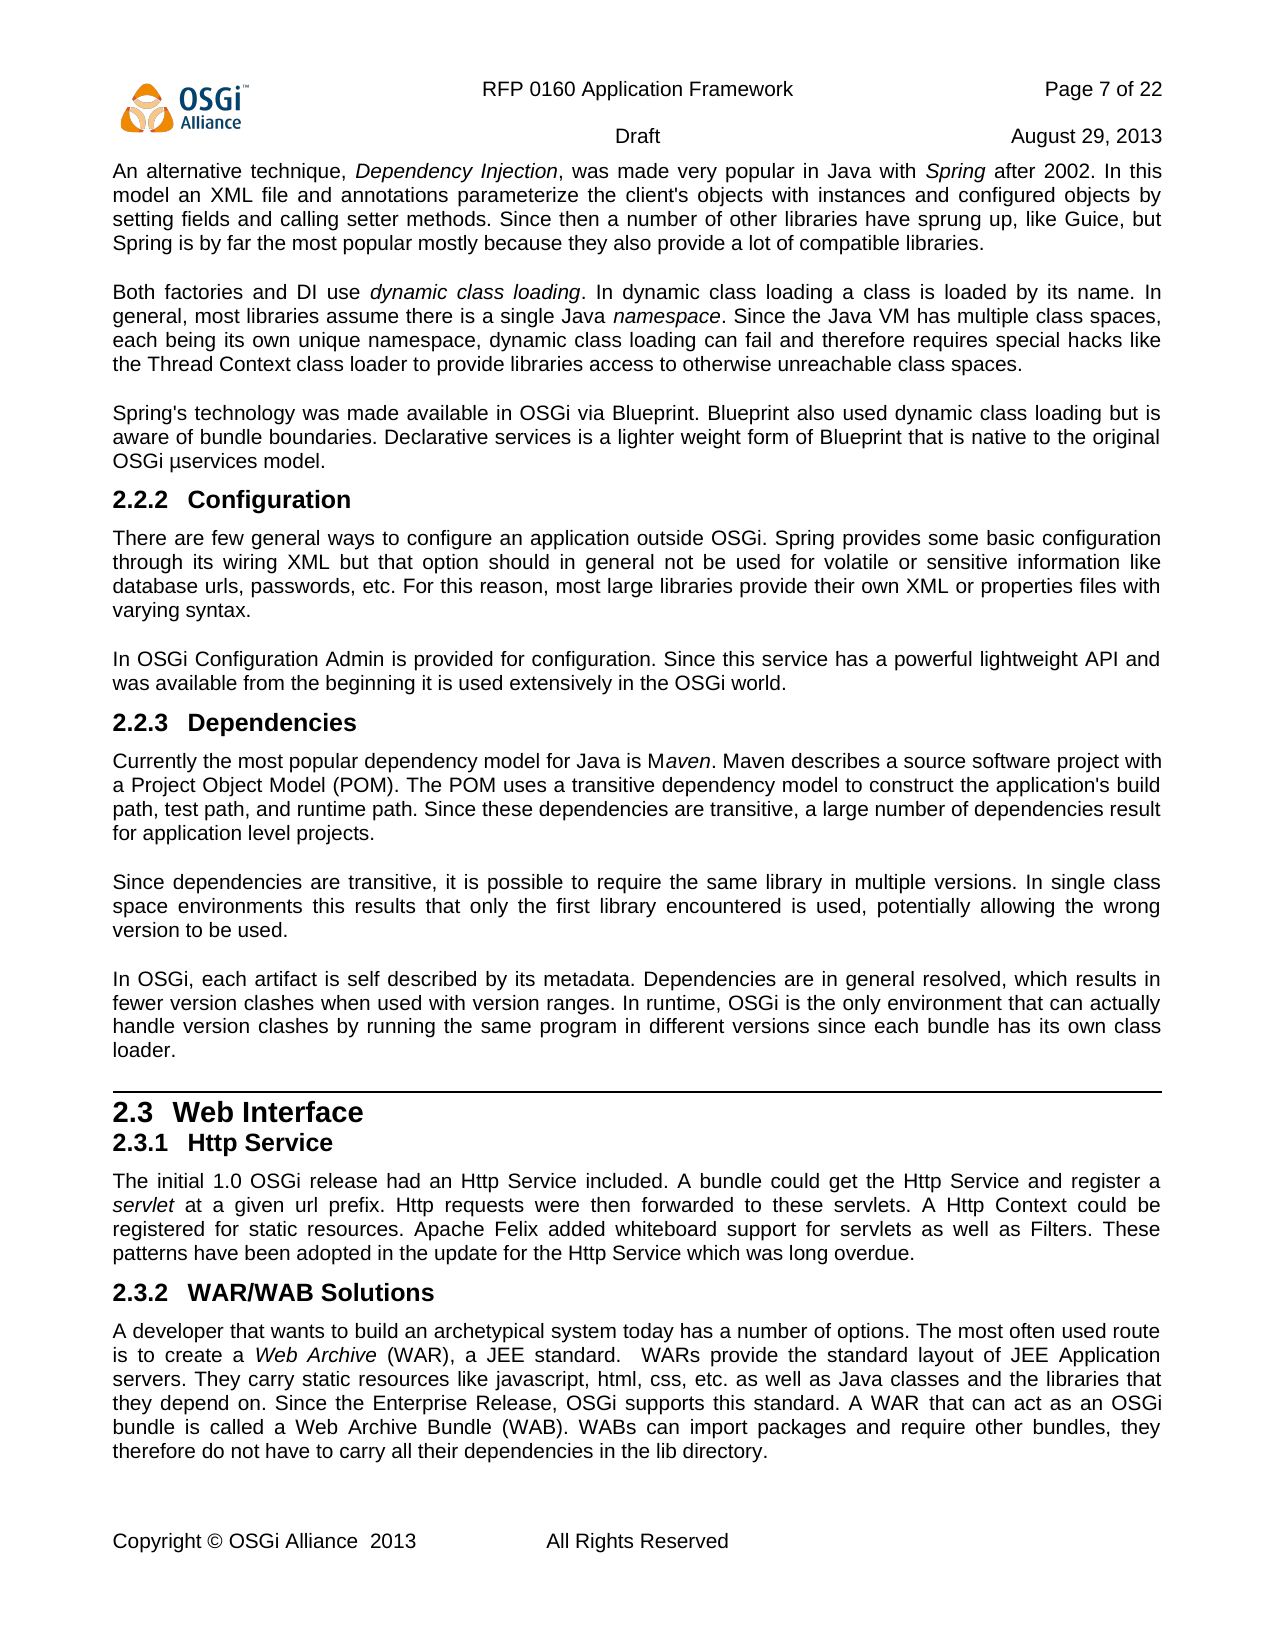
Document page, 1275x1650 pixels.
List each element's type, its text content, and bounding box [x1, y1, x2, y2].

text Both factories and DI use dynamic class loading. In dynamic class loading a class is loaded by its name. In general, most libraries assume there is a single Java namespace. Since the Java VM has multiple class spaces, each being its own unique namespace, dynamic class loading can fail and therefore requires special hacks like the Thread Context class loader to provide libraries access to otherwise unreachable class spaces. [112, 280, 1162, 376]
text There are few general ways to configure an application outside OSGi. Spring provides some basic configuration through its wiring XML but that option should in general not be used for volatile or sensitive information like database urls, passwords, etc. For this reason, most large libraries provide their own XML or properties files with varying syntax. [112, 526, 1162, 622]
subtitle Dependencies [112, 707, 1162, 736]
subtitle Configuration [112, 485, 1162, 514]
text A developer that wants to build an archetypical system today has a number of options. The most often used route is to create a Web Archive (WAR), a JEE standard. WARs provide the standard layout of JEE Application servers. They carry static resources like javascript, html, css, etc. as well as Java classes and the libraries that they depend on. Since the Enterprise Release, OSGi supports this standard. A WAR that can act as an OSGi bundle is called a Web Archive Bundle (WAB). WABs can import packages and require other bundles, they therefore do not have to carry all their dependencies in the lib directory. [112, 1319, 1162, 1463]
text An alternative technique, Dependency Injection, was made very popular in Java with Spring after 2002. In this model an XML file and annotations parameterize the client's objects with instances and configured objects by setting fields and calling setter methods. Since then a number of other libraries have sprung up, like Guice, but Spring is by far the most popular mostly because they also provide a lot of compatible libraries. [112, 159, 1162, 255]
subtitle Http Service [112, 1128, 1162, 1157]
text In OSGi, each artifact is self described by its metadata. Dependencies are in general resolved, which results in fewer version clashes when used with version ranges. In runtime, OSGi is the only environment that can actually handle version clashes by running the same program in different versions since each bundle has its own class loader. [112, 966, 1162, 1062]
text The initial 1.0 OSGi release had an Http Service included. A bundle could get the Http Service and register a servlet at a given url prefix. Http requests were then forwarded to these servlets. A Http Context could be registered for static resources. Apache Felix added whiteboard support for servlets as well as Filters. These patterns have been adopted in the update for the Http Service which was long overdue. [112, 1169, 1162, 1265]
subtitle WAR/WAB Solutions [112, 1278, 1162, 1306]
text Spring's technology was made available in OSGi via Blueprint. Blueprint also used dynamic class loading but is aware of bundle boundaries. Declarative services is a lighter weight form of Blueprint that is native to the original OSGi µservices model. [112, 401, 1162, 472]
text Currently the most popular dependency model for Java is Maven. Maven describes a source software project with a Project Object Model (POM). The POM uses a transitive dependency model to construct the application's build path, test path, and runtime path. Since these dependencies are transitive, a large number of dependencies result for application level projects. [112, 749, 1162, 844]
text In OSGi Configuration Admin is provided for configuration. Since this service has a powerful lightweight API and was available from the beginning it is used extensively in the OSGi world. [112, 647, 1162, 695]
subtitle Web Interface [112, 1092, 1162, 1128]
picture [113, 76, 257, 140]
text Since dependencies are transitive, it is possible to require the same library in multiple versions. In single class space environments this results that only the first library encountered is used, potentially allowing the wrong version to be used. [112, 869, 1162, 941]
